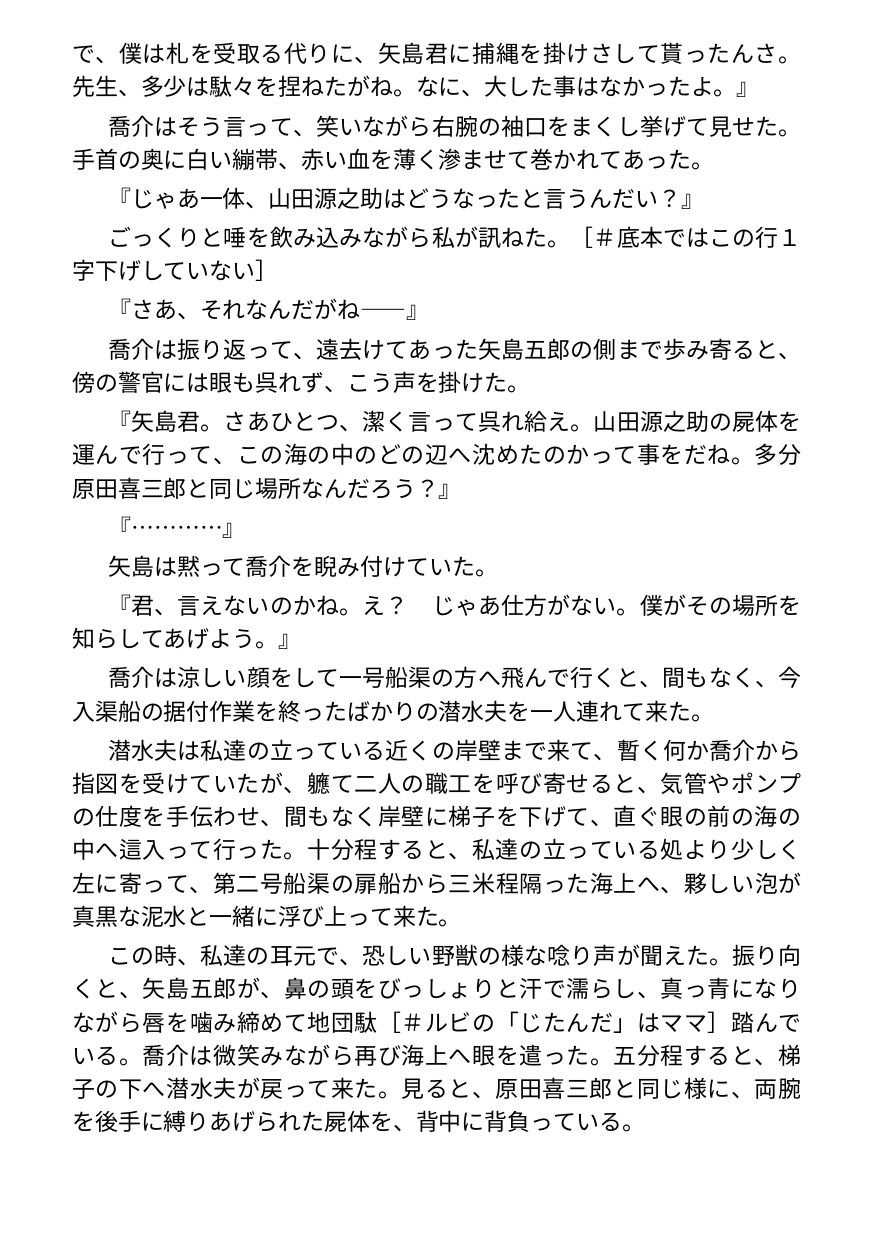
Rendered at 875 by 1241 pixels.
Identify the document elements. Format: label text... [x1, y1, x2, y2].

text 『矢島君。さあひとつ、潔く言って呉れ給え。山田源之助の屍体を運んで行って、この海の中のどの辺へ沈めたのかって事をだね。多分原田喜三郎と同じ場所なんだろう？』 [72, 404, 802, 504]
text 喬介は涼しい顔をして一号船渠の方へ飛んで行くと、間もなく、今入渠船の据付作業を終ったばかりの潜水夫を一人連れて来た。 [72, 660, 802, 727]
text 『じゃあ一体、山田源之助はどうなったと言うんだい？』 [72, 181, 802, 214]
text この時、私達の耳元で、恐しい野獣の様な唸り声が聞えた。振り向くと、矢島五郎が、鼻の頭をびっしょりと汗で濡らし、真っ青になりながら唇を噛み締めて地団駄［＃ルビの「じたんだ」はママ］踏んでいる。喬介は微笑みながら再び海上へ眼を遣った。五分程すると、梯子の下へ潜水夫が戻って来た。見ると、原田喜三郎と同じ様に、両腕を後手に縛りあげられた屍体を、背中に背負っている。 [72, 938, 802, 1137]
text 『君、言えないのかね。え？ じゃあ仕方がない。僕がその場所を知らしてあげよう。』 [72, 588, 802, 654]
text 『…………』 [72, 509, 802, 543]
text 『さあ、それなんだがね――』 [72, 292, 802, 326]
text 矢島は黙って喬介を睨み付けていた。 [72, 549, 802, 582]
text ごっくりと唾を飲み込みながら私が訊ねた。［＃底本ではこの行１字下げしていない］ [72, 220, 802, 286]
text 潜水夫は私達の立っている近くの岸壁まで来て、暫く何か喬介から指図を受けていたが、軈て二人の職工を呼び寄せると、気管やポンプの仕度を手伝わせ、間もなく岸壁に梯子を下げて、直ぐ眼の前の海の中へ這入って行った。十分程すると、私達の立っている処より少しく左に寄って、第二号船渠の扉船から三米程隔った海上へ、夥しい泡が真黒な泥水と一緒に浮び上って来た。 [72, 733, 802, 932]
text 喬介は振り返って、遠去けてあった矢島五郎の側まで歩み寄ると、傍の警官には眼も呉れず、こう声を掛けた。 [72, 332, 802, 398]
text 喬介はそう言って、笑いながら右腕の袖口をまくし挙げて見せた。手首の奥に白い繃帯、赤い血を薄く滲ませて巻かれてあった。 [72, 108, 802, 175]
text で、僕は札を受取る代りに、矢島君に捕縄を掛けさして貰ったんさ。先生、多少は駄々を捏ねたがね。なに、大した事はなかったよ。』 [72, 36, 802, 102]
